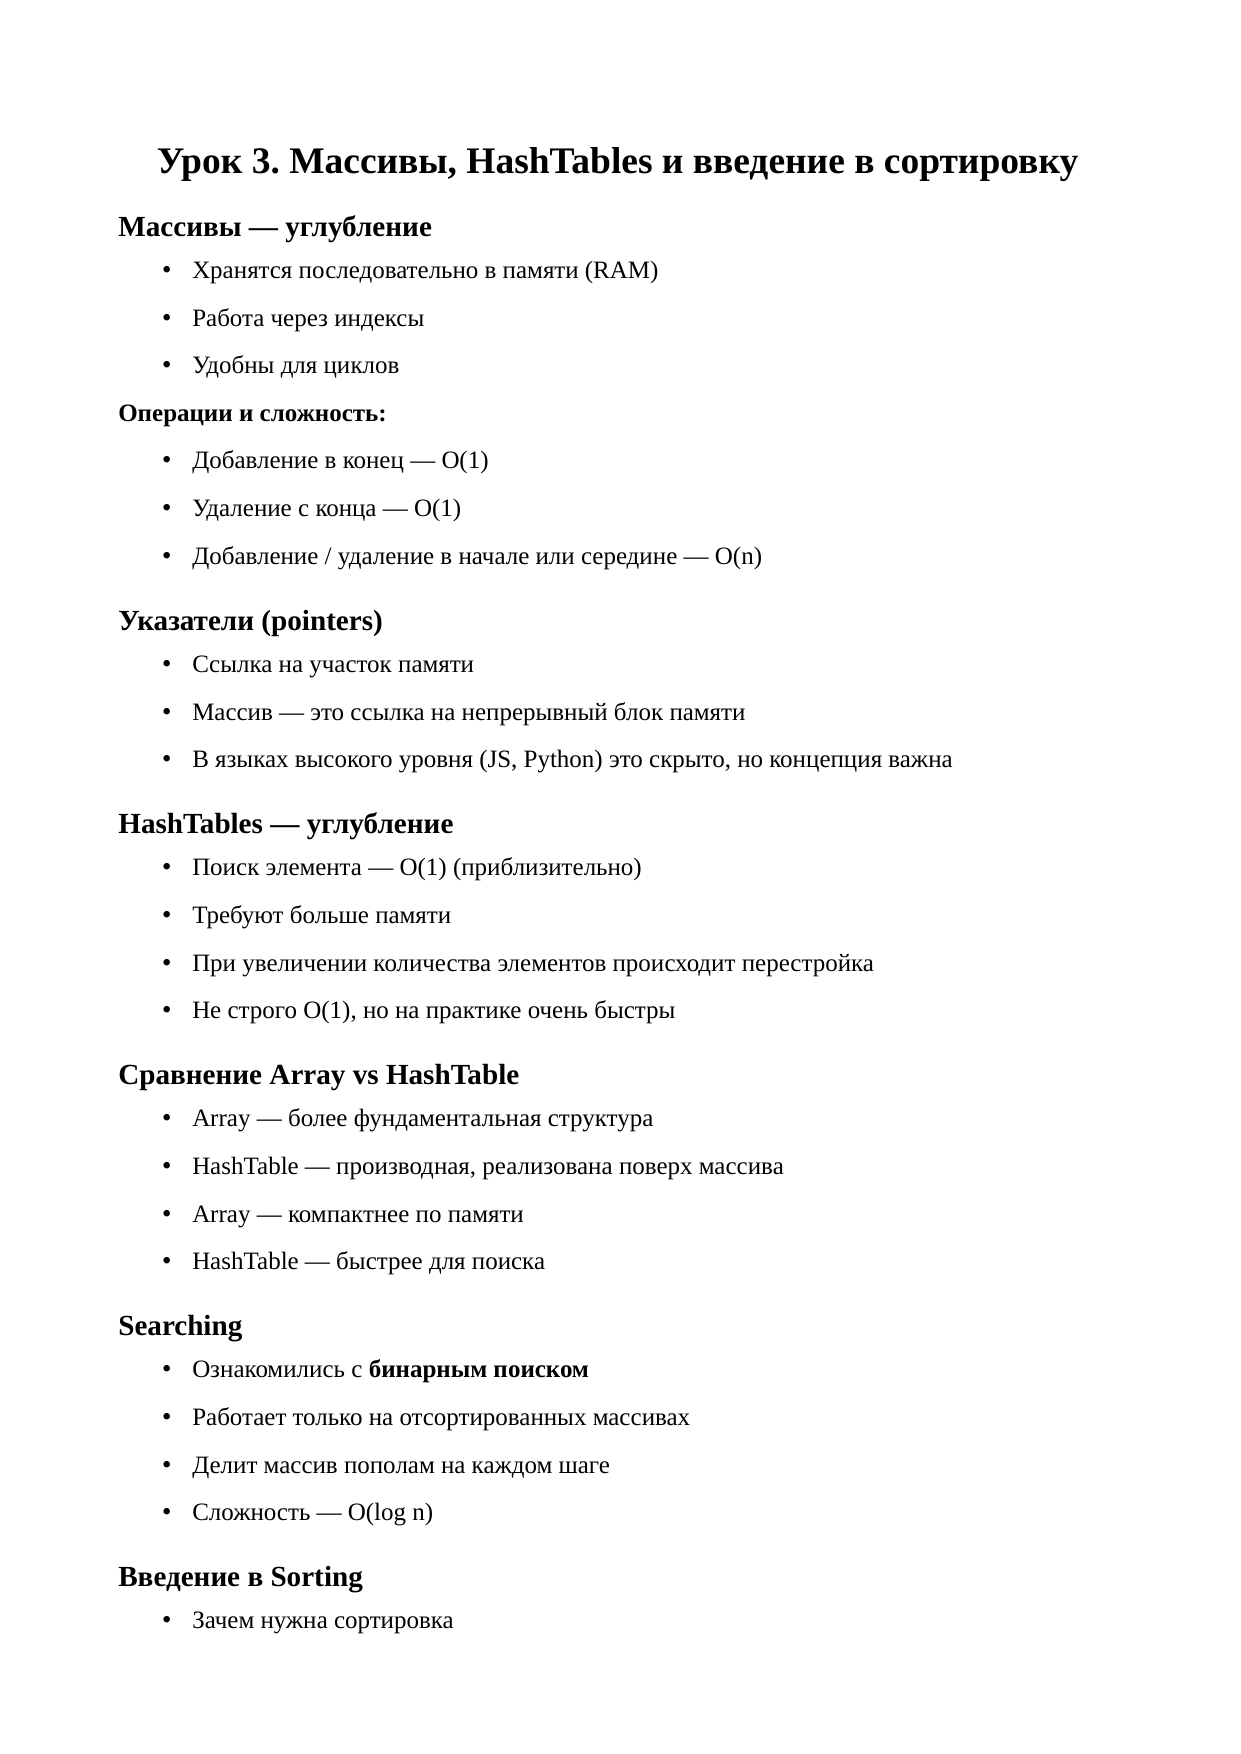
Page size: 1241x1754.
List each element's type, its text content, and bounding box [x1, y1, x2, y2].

subtitle Введение в Sorting [118, 1559, 1122, 1593]
list Работает только на отсортированных массивах [162, 1402, 1122, 1431]
list Зачем нужна сортировка [162, 1606, 1122, 1634]
list HashTable — быстрее для поиска [162, 1246, 1122, 1275]
list Хранятся последовательно в памяти (RAM) [162, 255, 1122, 284]
text Операции и сложность: [118, 398, 1122, 427]
subtitle Указатели (pointers) [118, 603, 1122, 637]
list Удобны для циклов [162, 350, 1122, 379]
list Добавление в конец — O(1) [162, 446, 1122, 474]
subtitle Сравнение Array vs HashTable [118, 1057, 1122, 1091]
subtitle Searching [118, 1308, 1122, 1342]
subtitle Массивы — углубление [118, 209, 1122, 243]
list Добавление / удаление в начале или середине — O(n) [162, 541, 1122, 569]
list Массив — это ссылка на непрерывный блок памяти [162, 697, 1122, 725]
list Удаление с конца — O(1) [162, 493, 1122, 522]
list Работа через индексы [162, 303, 1122, 332]
list Делит массив пополам на каждом шаге [162, 1450, 1122, 1478]
list Требуют больше памяти [162, 900, 1122, 929]
list Ознакомились с бинарным поиском [162, 1354, 1122, 1383]
list Array — компактнее по памяти [162, 1199, 1122, 1227]
list HashTable — производная, реализована поверх массива [162, 1151, 1122, 1180]
subtitle HashTables — углубление [118, 806, 1122, 840]
list Сложность — O(log n) [162, 1497, 1122, 1526]
list При увеличении количества элементов происходит перестройка [162, 948, 1122, 976]
list Не строго O(1), но на практике очень быстры [162, 995, 1122, 1024]
list Поиск элемента — O(1) (приблизительно) [162, 852, 1122, 881]
list Array — более фундаментальная структура [162, 1103, 1122, 1132]
list Ссылка на участок памяти [162, 649, 1122, 678]
list В языках высокого уровня (JS, Python) это скрыто, но концепция важна [162, 744, 1122, 773]
subtitle 📝 Урок 3. Массивы, HashTables и введение в сортировку [118, 139, 1122, 182]
